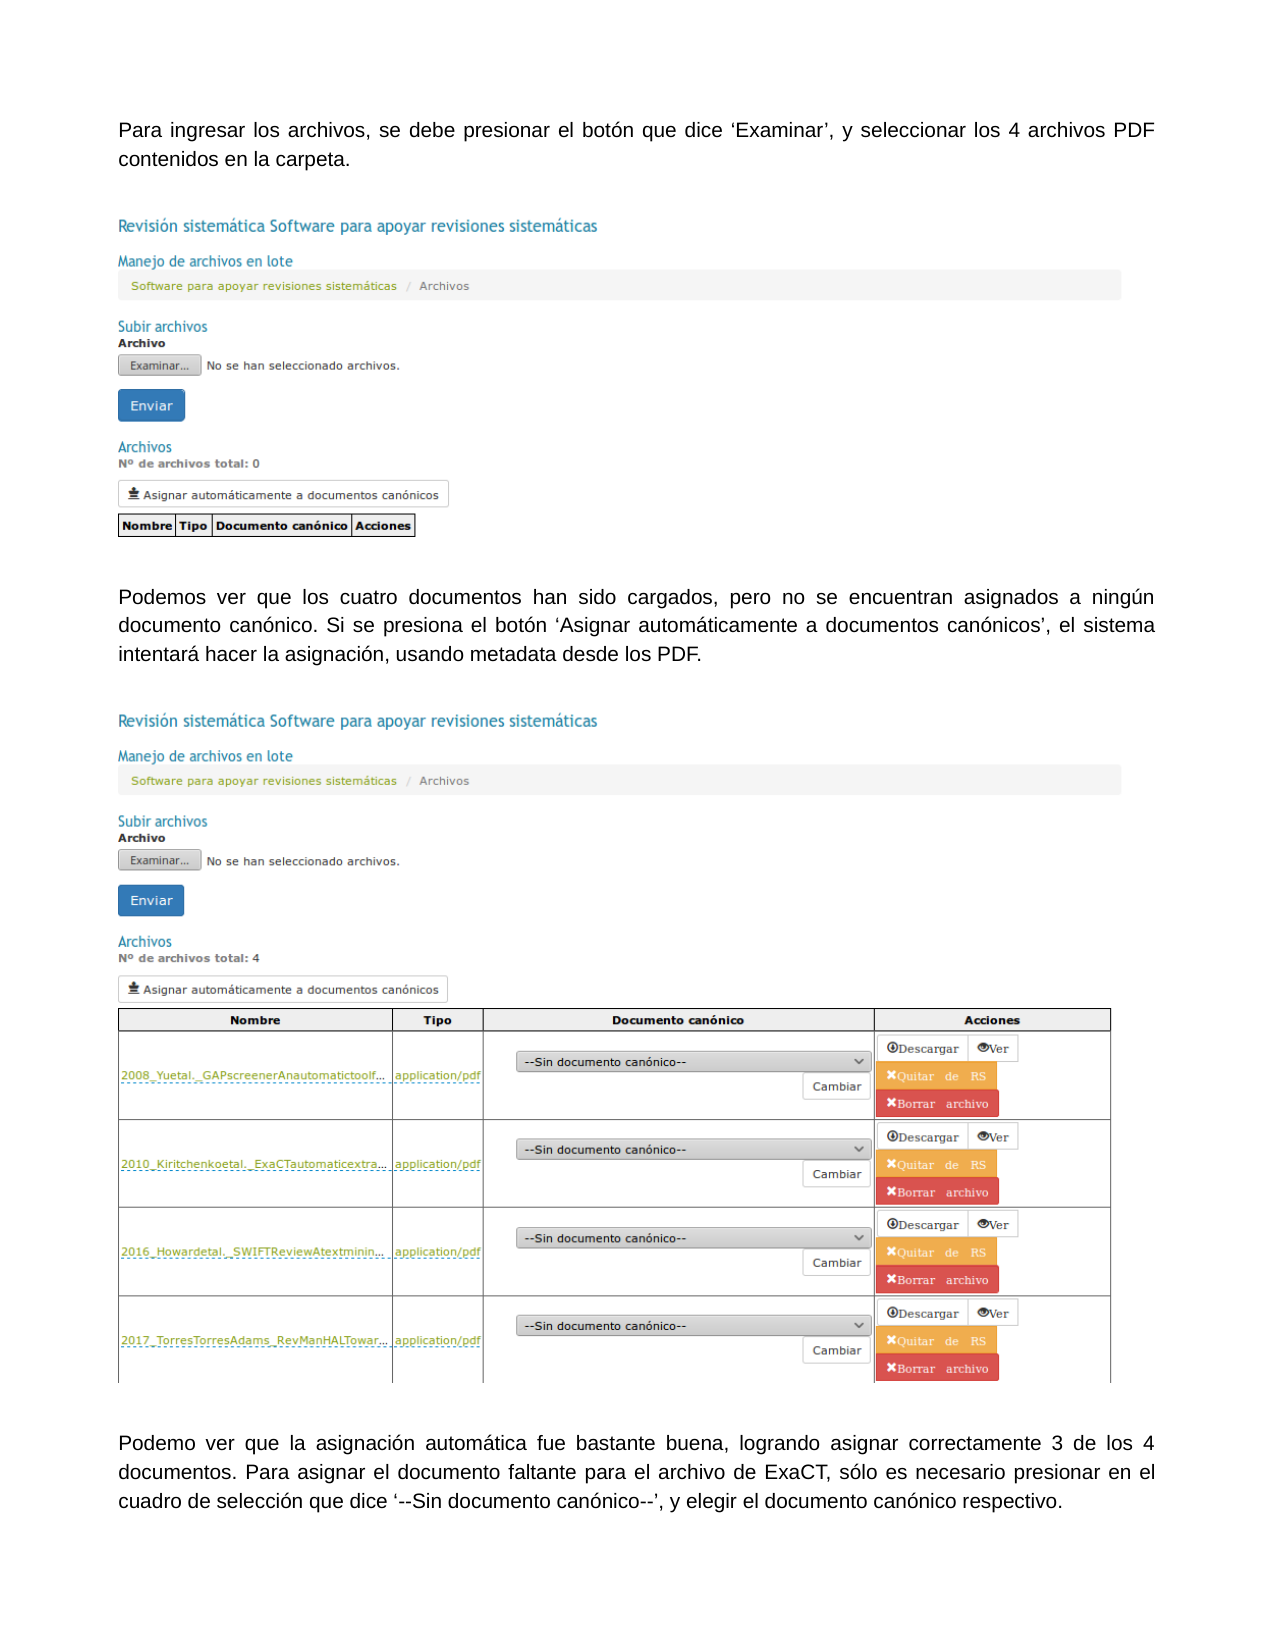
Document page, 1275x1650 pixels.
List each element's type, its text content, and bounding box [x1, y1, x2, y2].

text Podemos ver que los cuatro documentos han sido cargados, pero no se encuentran asignados a ningún documento canónico. Si se presiona el botón ‘Asignar automáticamente a documentos canónicos’, el sistema intentará hacer la asignación, usando metadata desde los PDF. [118, 584, 1157, 666]
text Podemo ver que la asignación automática fue bastante buena, logrando asignar correctamente 3 de los 4 documentos. Para asignar el documento faltante para el archivo de ExaCT, sólo es necesario presionar en el cuadro de selección que dice ‘--Sin documento canónico--’, y elegir el documento canónico respectivo. [118, 1431, 1157, 1512]
picture [118, 685, 1157, 1383]
text Para ingresar los archivos, se debe presionar el botón que dice ‘Examinar’, y seleccionar los 4 archivos PDF contenidos en la carpeta. [118, 118, 1157, 171]
picture [118, 190, 1157, 537]
